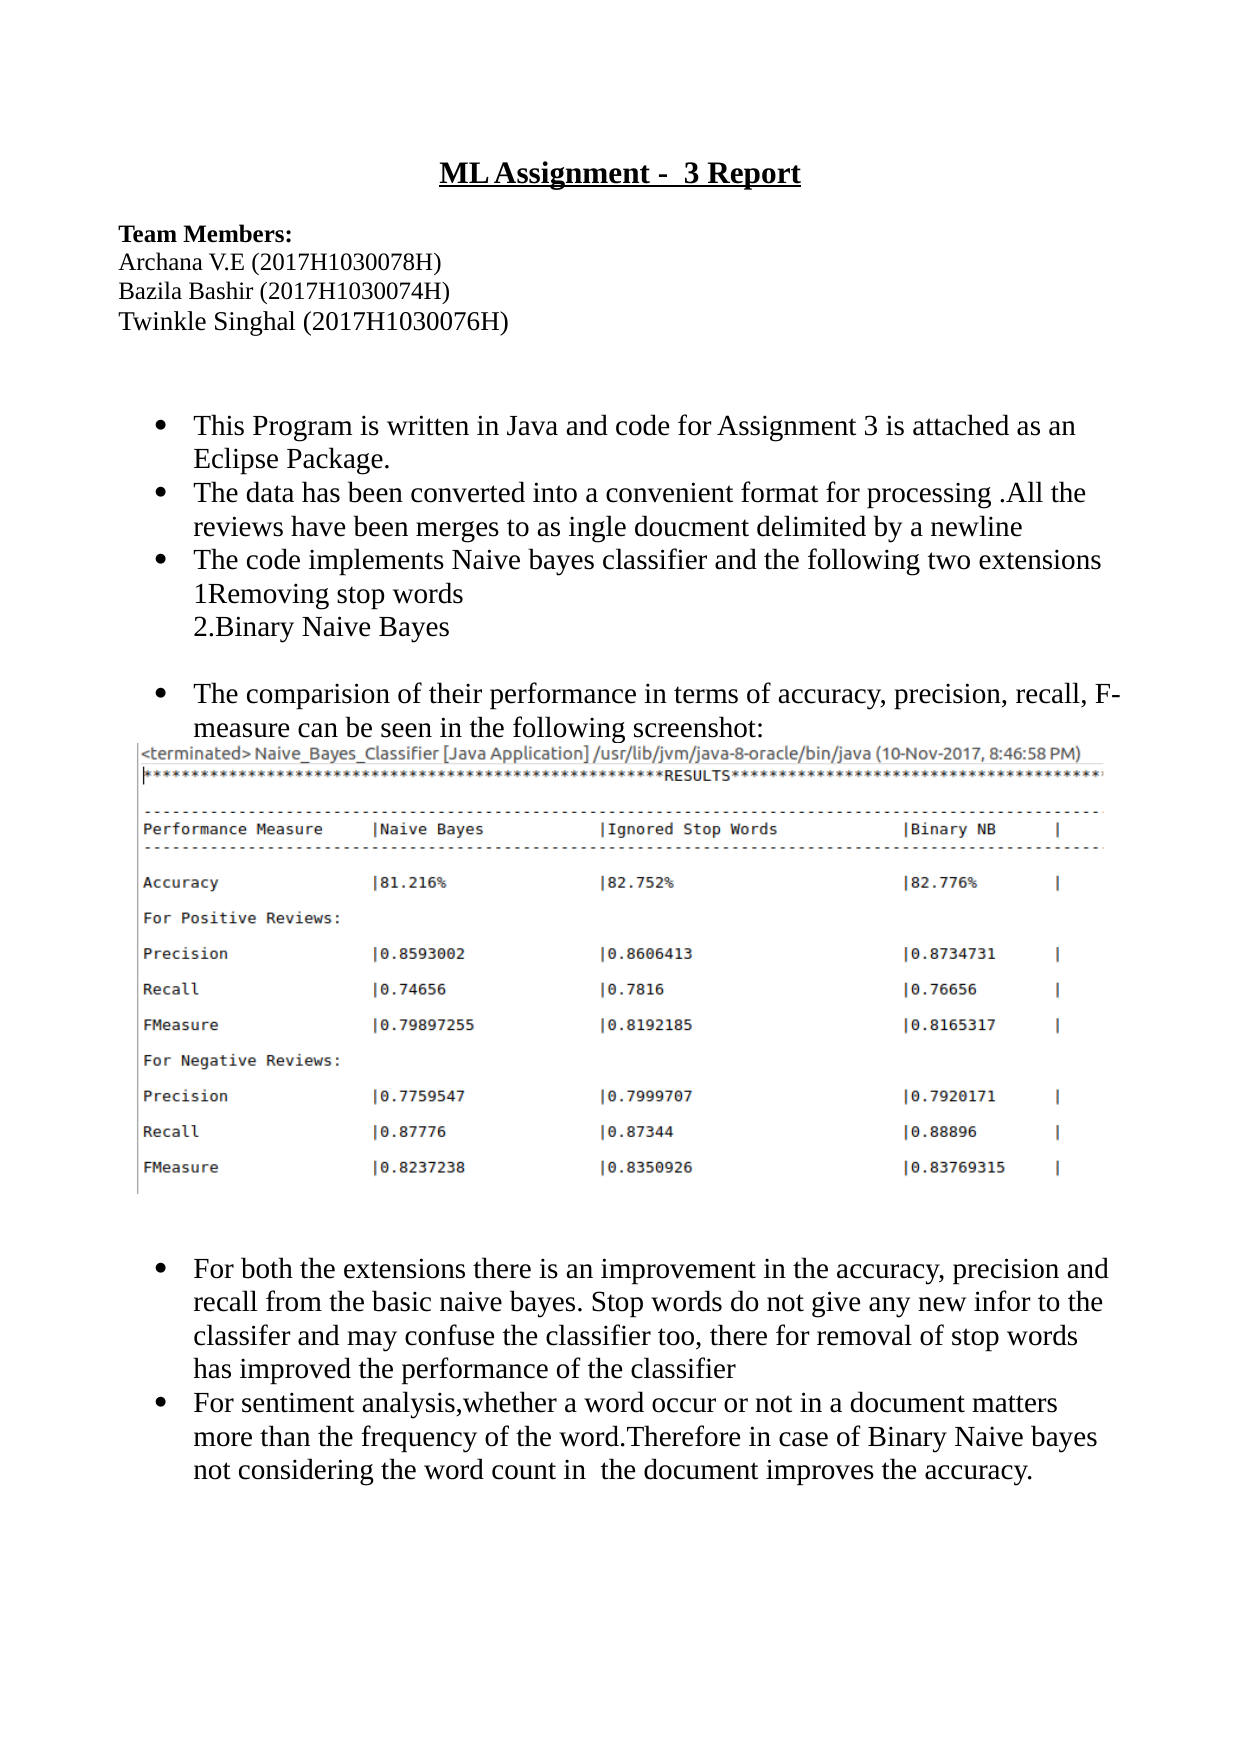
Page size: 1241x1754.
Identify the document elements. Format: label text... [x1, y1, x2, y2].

text Team Members: [118, 219, 1122, 247]
list The comparision of their performance in terms of accuracy, precision, recall, F-measure can be seen in the following screenshot: [156, 677, 1122, 744]
text Bazila Bashir (2017H1030074H) [118, 276, 1122, 305]
list For sentiment analysis,whether a word occur or not in a document matters more than the frequency of the word.Therefore in case of Binary Naive bayes not considering the word count in the document improves the accuracy. [156, 1385, 1122, 1486]
list For both the extensions there is an improvement in the accuracy, precision and recall from the basic naive bayes. Stop words do not give any new infor to the classifer and may confuse the classifier too, there for removal of stop words has improved the performance of the classifier [156, 1251, 1122, 1385]
list This Program is written in Java and code for Assignment 3 is attached as an Eclipse Package. [156, 408, 1122, 475]
list The code implements Naive bayes classifier and the following two extensions [156, 542, 1122, 576]
text ML Assignment - 3 Report [118, 154, 1122, 190]
list The data has been converted into a convenient format for processing .All the reviews have been merges to as ingle doucment delimited by a newline [156, 475, 1122, 542]
picture [136, 743, 1104, 1194]
text Archana V.E (2017H1030078H) [118, 247, 1122, 276]
list 1Removing stop words [156, 576, 1122, 609]
list 2.Binary Naive Bayes [156, 609, 1122, 643]
text Twinkle Singhal (2017H1030076H) [118, 305, 1122, 336]
